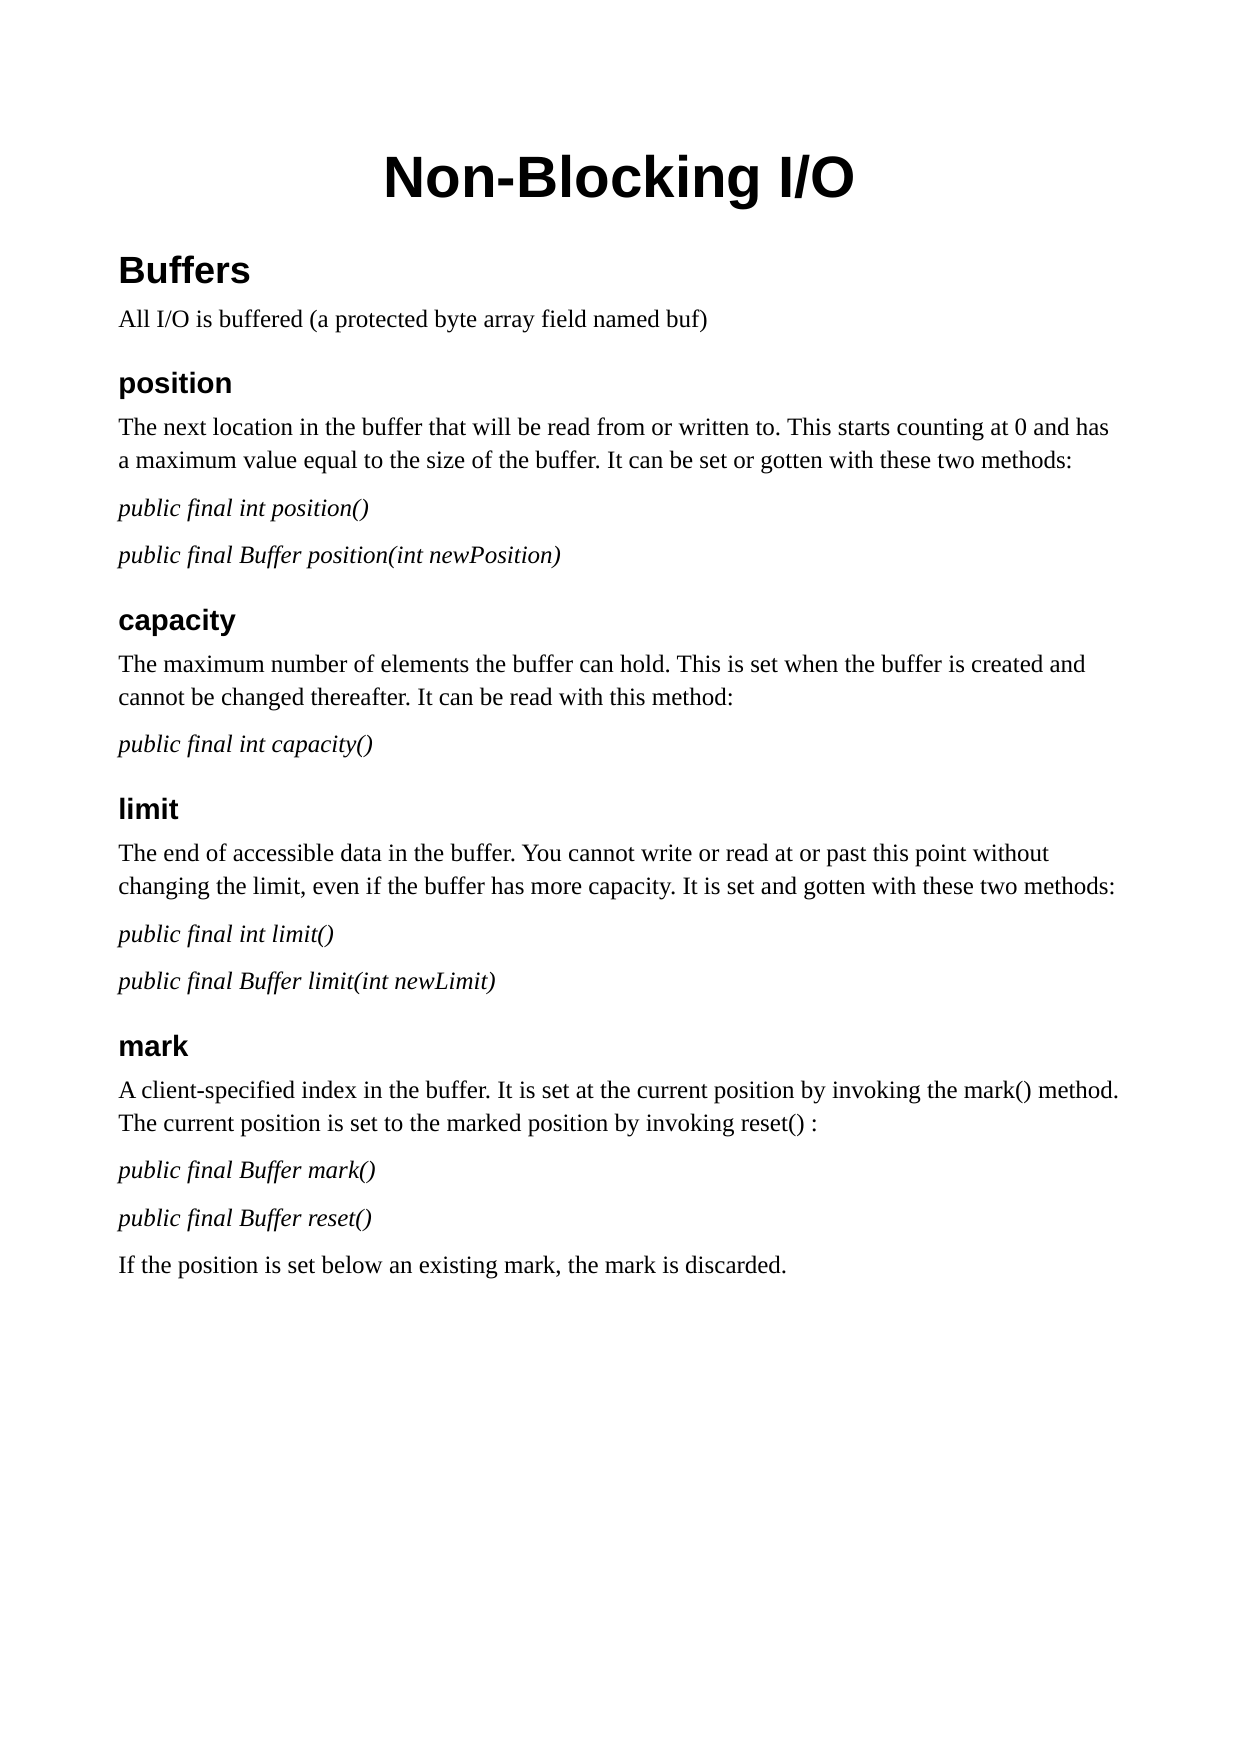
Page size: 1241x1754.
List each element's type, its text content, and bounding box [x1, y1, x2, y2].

text public final int position() [118, 493, 1122, 522]
text public final Buffer mark() [118, 1155, 1122, 1184]
text public final Buffer position(int newPosition) [118, 541, 1122, 569]
text The maximum number of elements the buffer can hold. This is set when the buffer is created and cannot be changed thereafter. It can be read with this method: [118, 649, 1122, 711]
text public final Buffer limit(int newLimit) [118, 966, 1122, 995]
text The end of accessible data in the buffer. You cannot write or read at or past this point without changing the limit, even if the buffer has more capacity. It is set and gotten with these two methods: [118, 838, 1122, 900]
text public final Buffer reset() [118, 1203, 1122, 1232]
subtitle Buffers [118, 248, 1122, 291]
subtitle capacity [118, 603, 1122, 636]
subtitle position [118, 366, 1122, 400]
text A client-specified index in the buffer. It is set at the current position by invoking the mark() method. The current position is set to the marked position by invoking reset() : [118, 1075, 1122, 1136]
text If the position is set below an existing mark, the mark is discarded. [118, 1251, 1122, 1279]
text public final int capacity() [118, 729, 1122, 758]
subtitle mark [118, 1028, 1122, 1062]
text The next location in the buffer that will be read from or written to. This starts counting at 0 and has a maximum value equal to the size of the buffer. It can be set or gotten with these two methods: [118, 412, 1122, 474]
text public final int limit() [118, 919, 1122, 947]
subtitle limit [118, 792, 1122, 826]
text All I/O is buffered (a protected byte array field named buf) [118, 304, 1122, 333]
title Non-Blocking I/O [118, 143, 1122, 210]
